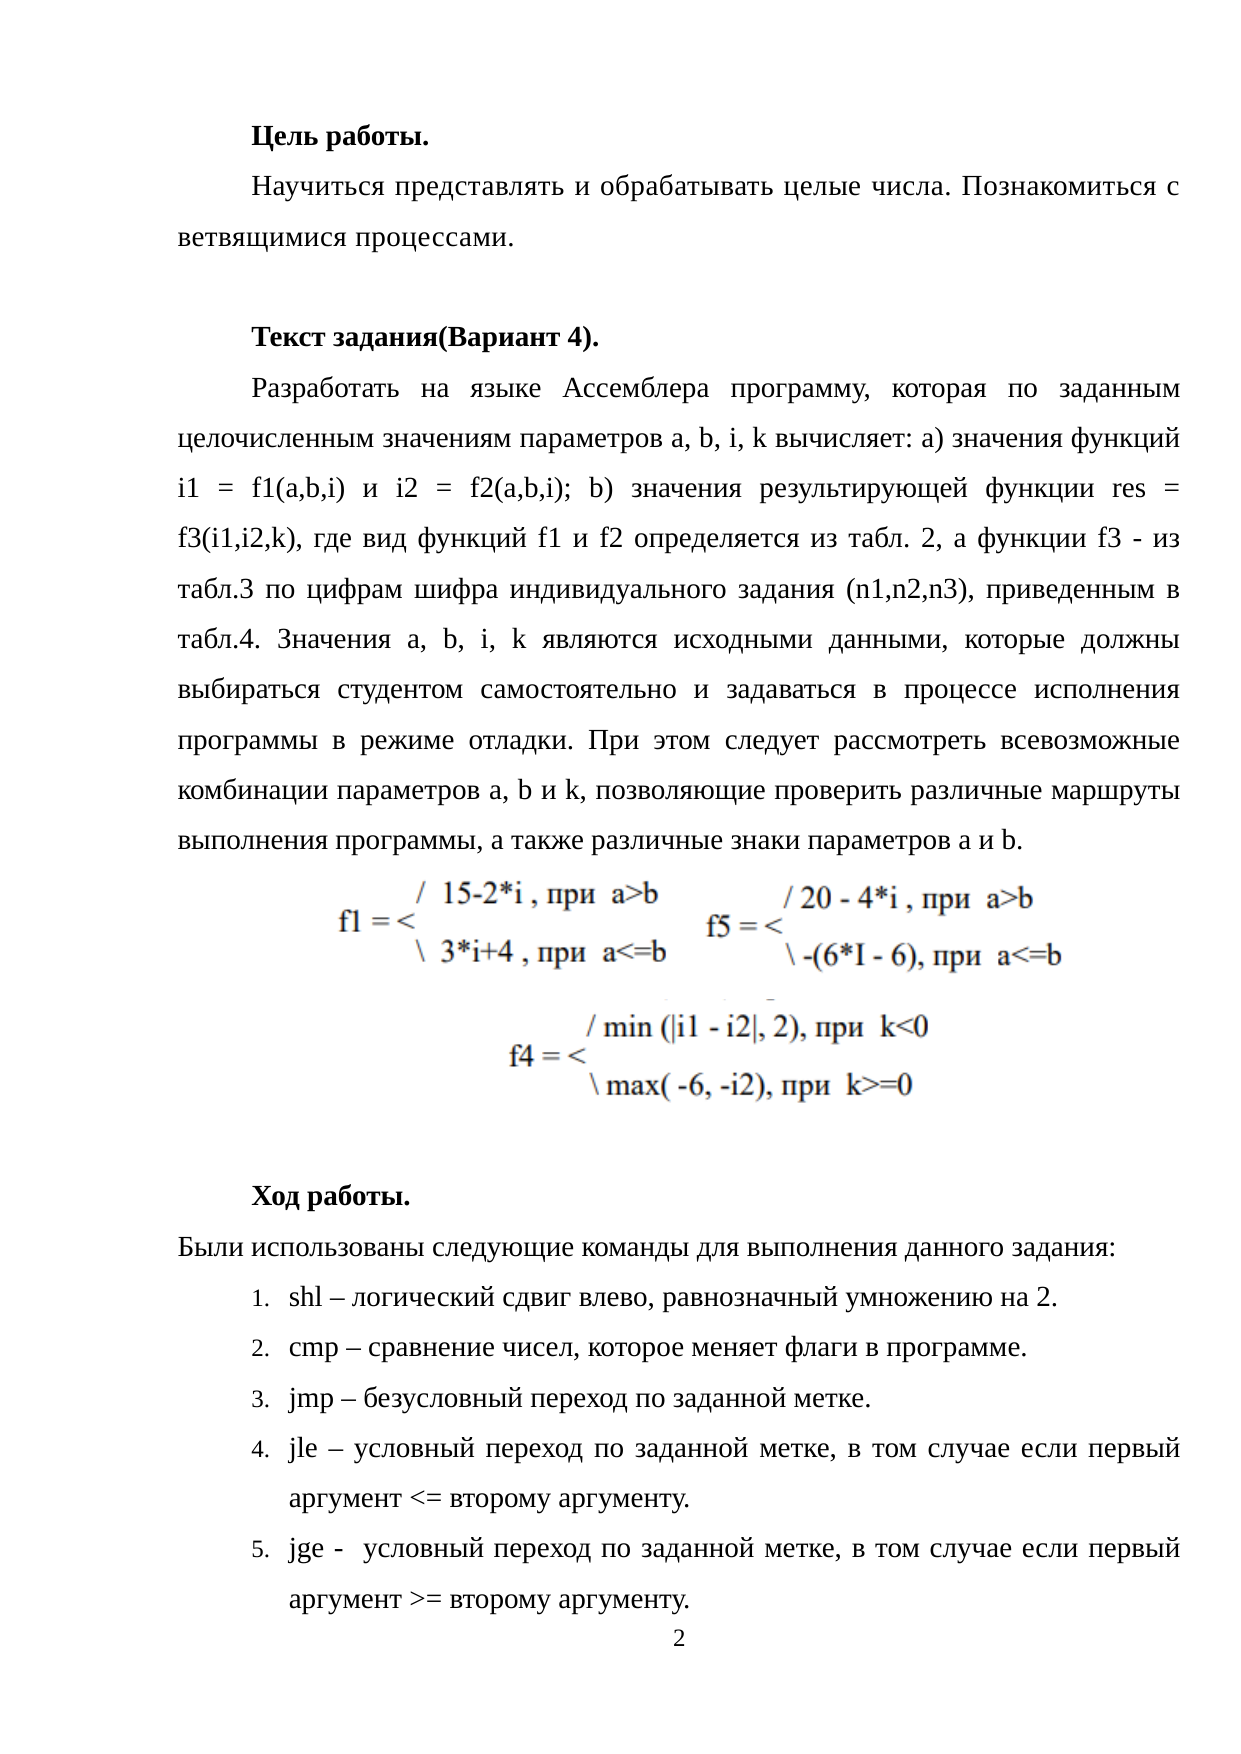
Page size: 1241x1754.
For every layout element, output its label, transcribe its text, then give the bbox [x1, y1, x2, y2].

text Разработать на языке Ассемблера программу, которая по заданным целочисленным значениям параметров a, b, i, k вычисляет: а) значения функций i1 = f1(a,b,i) и i2 = f2(a,b,i); b) значения результирующей функции res = f3(i1,i2,k), где вид функций f1 и f2 определяется из табл. 2, а функции f3 - из табл.3 по цифрам шифра индивидуального задания (n1,n2,n3), приведенным в табл.4. Значения a, b, i, k являются исходными данными, которые должны выбираться студентом самостоятельно и задаваться в процессе исполнения программы в режиме отладки. При этом следует рассмотреть всевозможные комбинации параметров a, b и k, позволяющие проверить различные маршруты выполнения программы, а также различные знаки параметров a и b. [177, 370, 1181, 856]
text Цель работы. [177, 118, 1181, 152]
text Научиться представлять и обрабатывать целые числа. Познакомиться с ветвящимися процессами. [177, 168, 1181, 252]
text Были использованы следующие команды для выполнения данного задания: [177, 1229, 1181, 1262]
text Ход работы. [177, 1178, 1181, 1212]
text Текст задания(Вариант 4). [177, 319, 1181, 353]
list jge - условный переход по заданной метке, в том случае если первый аргумент >= второму аргументу. [251, 1531, 1181, 1614]
list jle – условный переход по заданной метке, в том случае если первый аргумент <= второму аргументу. [251, 1430, 1181, 1514]
list сmp – сравнение чисел, которое меняет флаги в программе. [251, 1329, 1181, 1363]
list jmp – безусловный переход по заданной метке. [251, 1380, 1181, 1413]
list shl – логический сдвиг влево, равнозначный умножению на 2. [251, 1279, 1181, 1313]
